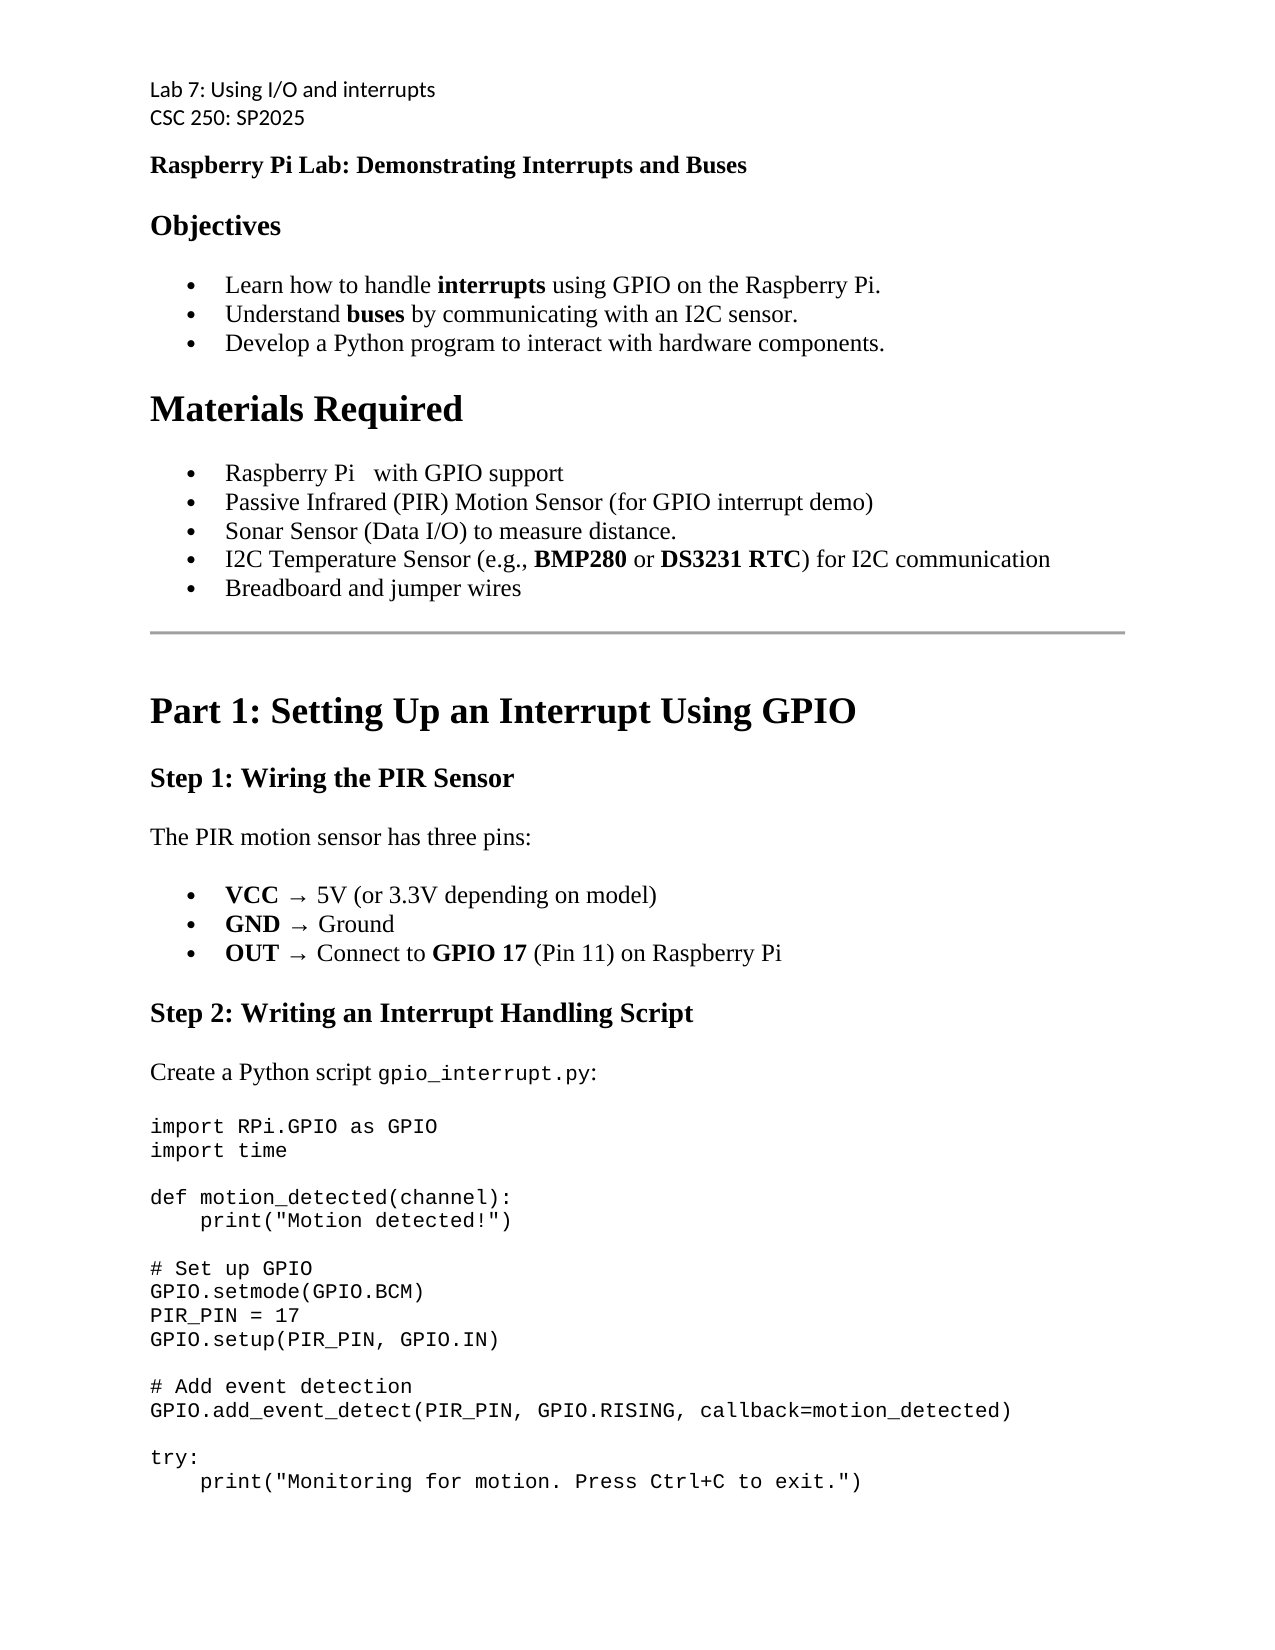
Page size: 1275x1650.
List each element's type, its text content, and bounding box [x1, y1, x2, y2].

text # Set up GPIO [150, 1258, 1125, 1281]
subtitle Materials Required [150, 386, 1125, 429]
list OUT → Connect to GPIO 17 (Pin 11) on Raspberry Pi [187, 938, 1125, 966]
subtitle Part 1: Setting Up an Interrupt Using GPIO [150, 688, 1125, 732]
text PIR_PIN = 17 [150, 1305, 1125, 1329]
text GPIO.setup(PIR_PIN, GPIO.IN) [150, 1329, 1125, 1352]
list Sonar Sensor (Data I/O) to measure distance. [187, 516, 1125, 544]
list Develop a Python program to interact with hardware components. [187, 328, 1125, 357]
subtitle Raspberry Pi Lab: Demonstrating Interrupts and Buses [150, 150, 1125, 179]
text def motion_detected(channel): [150, 1187, 1125, 1211]
list Raspberry Pi with GPIO support [187, 458, 1125, 487]
list Understand buses by communicating with an I2C sensor. [187, 299, 1125, 328]
list VCC → 5V (or 3.3V depending on model) [187, 880, 1125, 909]
list Passive Infrared (PIR) Motion Sensor (for GPIO interrupt demo) [187, 487, 1125, 516]
text import RPi.GPIO as GPIO [150, 1116, 1125, 1139]
subtitle Step 2: Writing an Interrupt Handling Script [150, 996, 1125, 1028]
text Create a Python script gpio_interrupt.py: [150, 1057, 1125, 1087]
list Learn how to handle interrupts using GPIO on the Raspberry Pi. [187, 271, 1125, 299]
text GPIO.setmode(GPIO.BCM) [150, 1281, 1125, 1305]
subtitle Step 1: Wiring the PIR Sensor [150, 761, 1125, 793]
list GND → Ground [187, 909, 1125, 938]
list I2C Temperature Sensor (e.g., BMP280 or DS3231 RTC) for I2C communication [187, 544, 1125, 573]
list Breadboard and jumper wires [187, 573, 1125, 602]
text try: [150, 1447, 1125, 1471]
text # Add event detection [150, 1376, 1125, 1400]
subtitle Objectives [150, 208, 1125, 241]
text GPIO.add_event_detect(PIR_PIN, GPIO.RISING, callback=motion_detected) [150, 1400, 1125, 1423]
text print("Motion detected!") [150, 1211, 1125, 1234]
text import time [150, 1139, 1125, 1163]
text print("Monitoring for motion. Press Ctrl+C to exit.") [150, 1471, 1125, 1494]
text The PIR motion sensor has three pins: [150, 822, 1125, 851]
